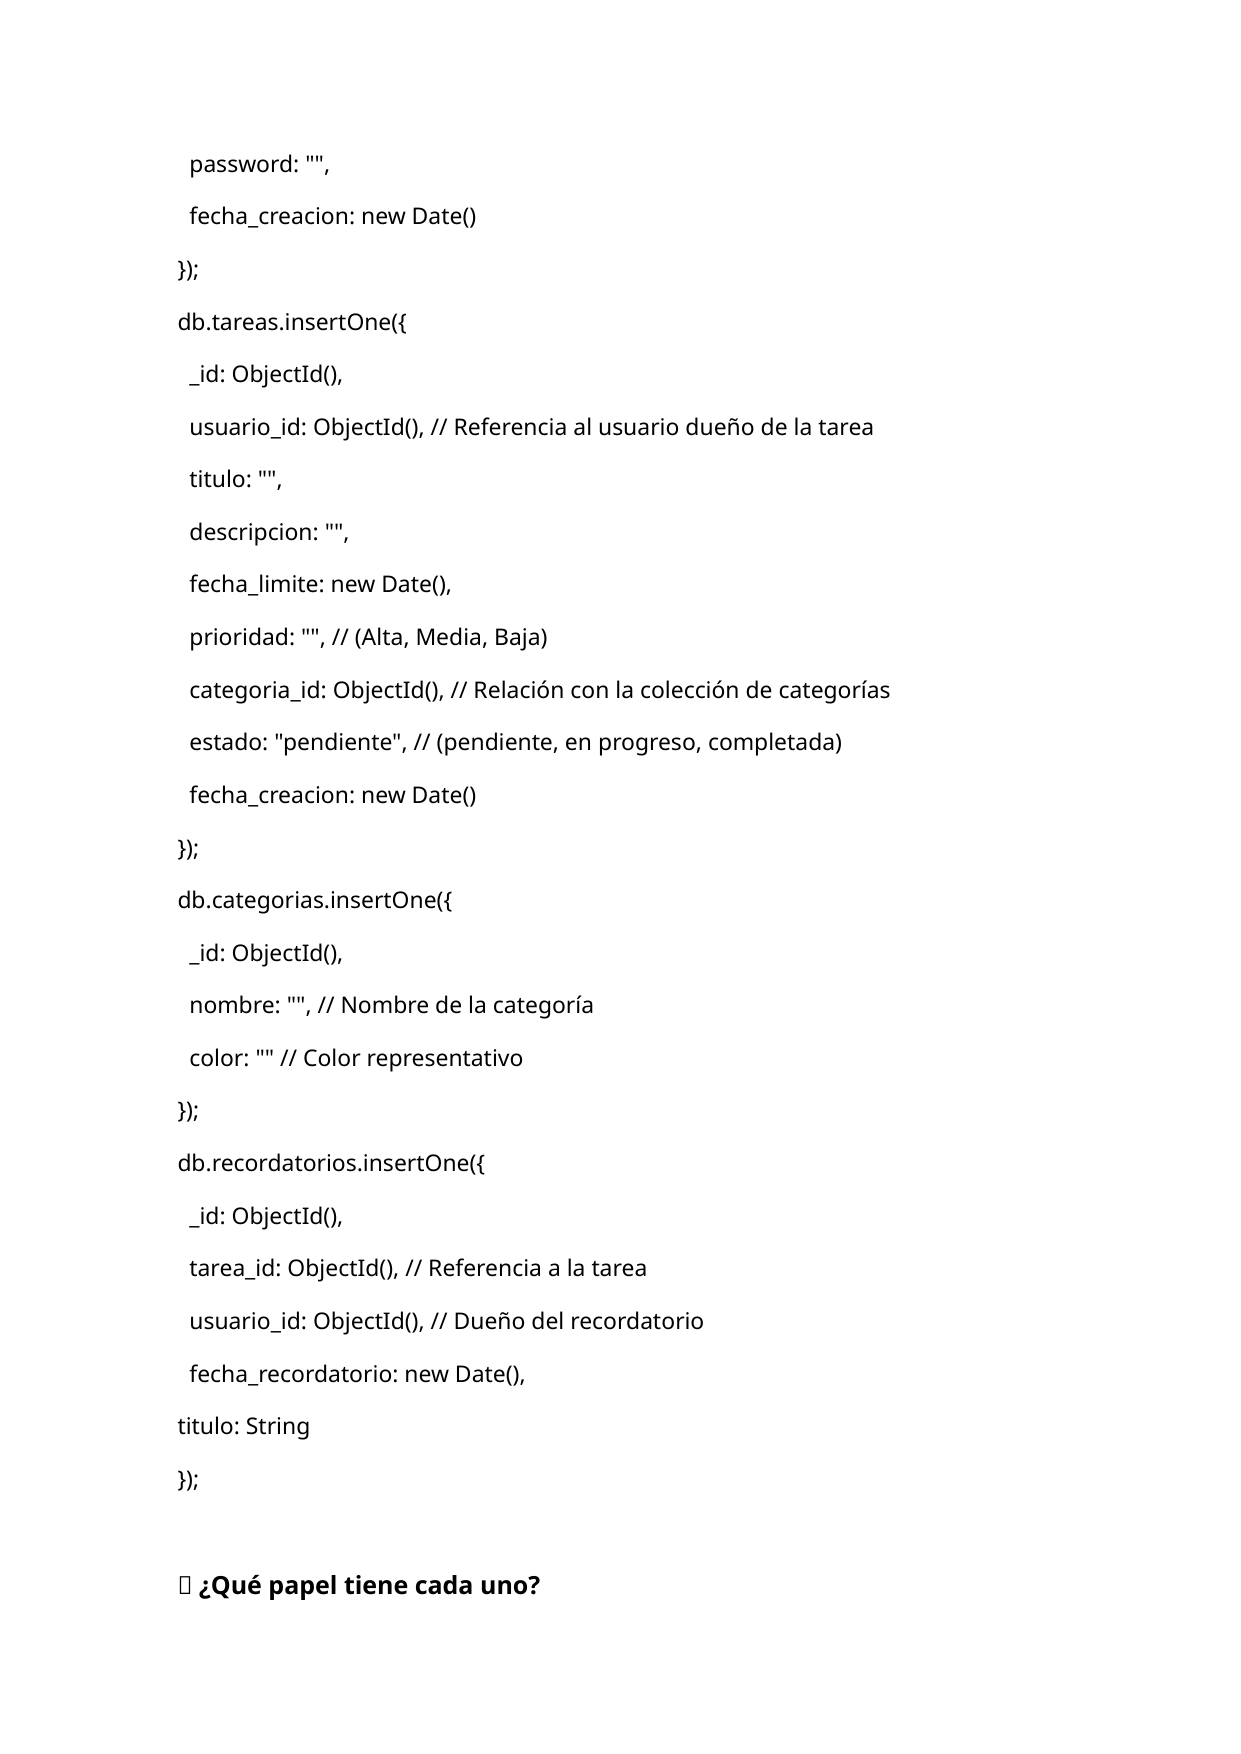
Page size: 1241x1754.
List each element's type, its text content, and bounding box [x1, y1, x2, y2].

text fecha_creacion: new Date() [177, 200, 1063, 231]
text 🧩 ¿Qué papel tiene cada uno? [177, 1568, 1063, 1602]
text descripcion: "", [177, 516, 1063, 547]
text fecha_recordatorio: new Date(), [177, 1357, 1063, 1389]
text tarea_id: ObjectId(), // Referencia a la tarea [177, 1252, 1063, 1283]
text }); [177, 1094, 1063, 1126]
text _id: ObjectId(), [177, 937, 1063, 968]
text titulo: "", [177, 463, 1063, 494]
text _id: ObjectId(), [177, 1200, 1063, 1231]
text db.tareas.insertOne({ [177, 305, 1063, 337]
text _id: ObjectId(), [177, 358, 1063, 389]
text db.recordatorios.insertOne({ [177, 1147, 1063, 1178]
text }); [177, 253, 1063, 284]
text color: "" // Color representativo [177, 1042, 1063, 1073]
text titulo: String [177, 1410, 1063, 1441]
text }); [177, 831, 1063, 863]
text categoria_id: ObjectId(), // Relación con la colección de categorías [177, 674, 1063, 705]
text fecha_creacion: new Date() [177, 779, 1063, 810]
text nombre: "", // Nombre de la categoría [177, 989, 1063, 1021]
text usuario_id: ObjectId(), // Referencia al usuario dueño de la tarea [177, 411, 1063, 442]
text prioridad: "", // (Alta, Media, Baja) [177, 621, 1063, 652]
text estado: "pendiente", // (pendiente, en progreso, completada) [177, 726, 1063, 757]
text usuario_id: ObjectId(), // Dueño del recordatorio [177, 1305, 1063, 1336]
text password: "", [177, 148, 1063, 179]
text }); [177, 1463, 1063, 1494]
text fecha_limite: new Date(), [177, 568, 1063, 600]
text db.categorias.insertOne({ [177, 884, 1063, 915]
